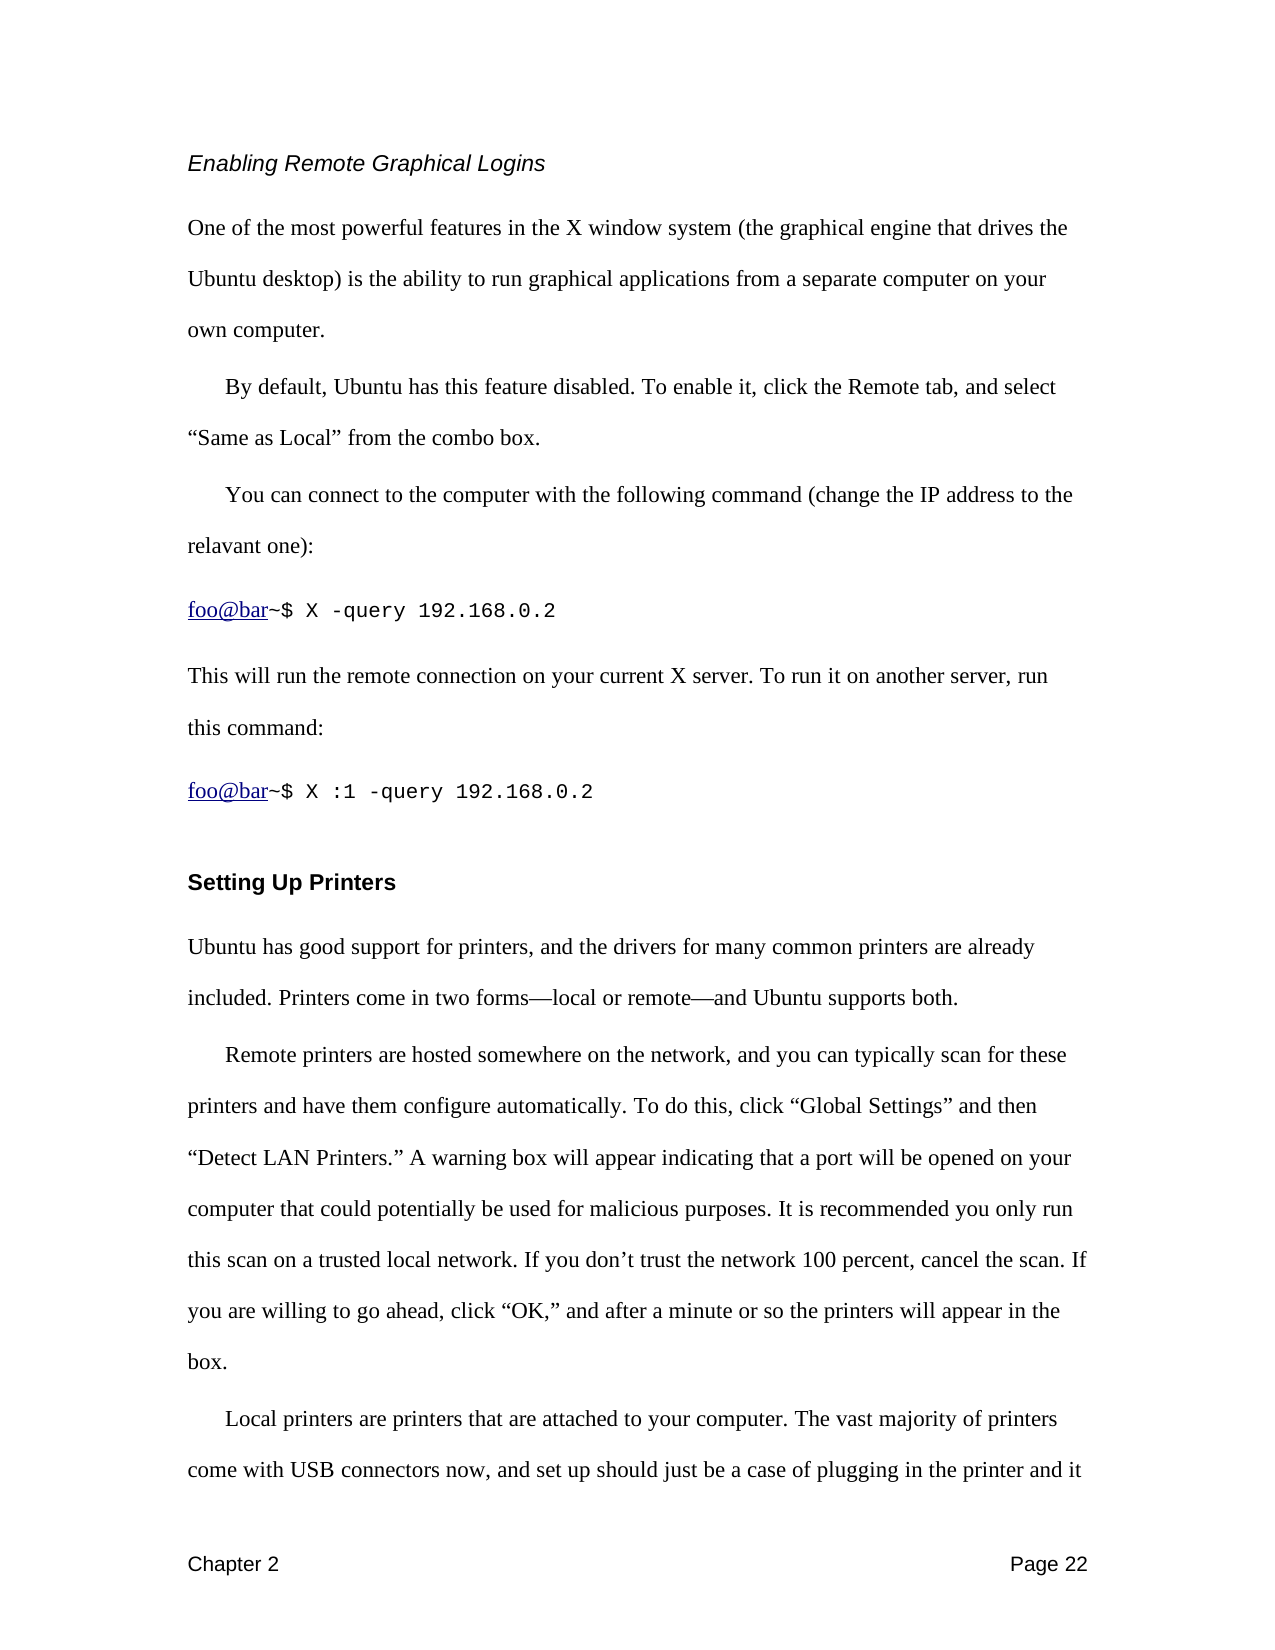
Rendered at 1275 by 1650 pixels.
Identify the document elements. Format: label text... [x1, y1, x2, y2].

text foo@bar~$ X :1 -query 192.168.0.2 [187, 778, 1087, 805]
text By default, Ubuntu has this feature disabled. To enable it, click the Remote tab, and select “Same as Local” from the combo box. [187, 374, 1087, 451]
text You can connect to the computer with the following command (change the IP address to the relavant one): [187, 482, 1087, 559]
text Enabling Remote Graphical Logins [187, 150, 1087, 176]
text Remote printers are hosted somewhere on the network, and you can typically scan for these printers and have them configure automatically. To do this, click “Global Settings” and then “Detect LAN Printers.” A warning box will appear indicating that a port will be opened on your computer that could potentially be used for malicious purposes. It is recommended you only run this scan on a trusted local network. If you don’t trust the network 100 percent, cancel the scan. If you are willing to go ahead, click “OK,” and after a minute or so the printers will appear in the box. [187, 1042, 1087, 1374]
text This will run the remote connection on your current X server. To run it on another server, run this command: [187, 663, 1087, 740]
text One of the most powerful features in the X window system (the graphical engine that drives the Ubuntu desktop) is the ability to run graphical applications from a separate computer on your own computer. [187, 214, 1087, 342]
text Ubuntu has good support for printers, and the drivers for many common printers are already included. Printers come in two forms—local or remote—and Ubuntu supports both. [187, 934, 1087, 1011]
text Local printers are printers that are attached to your computer. The vast majority of printers come with USB connectors now, and set up should just be a case of plugging in the printer and it [187, 1406, 1087, 1482]
text foo@bar~$ X -query 192.168.0.2 [187, 597, 1087, 624]
text Setting Up Printers [187, 869, 1087, 895]
